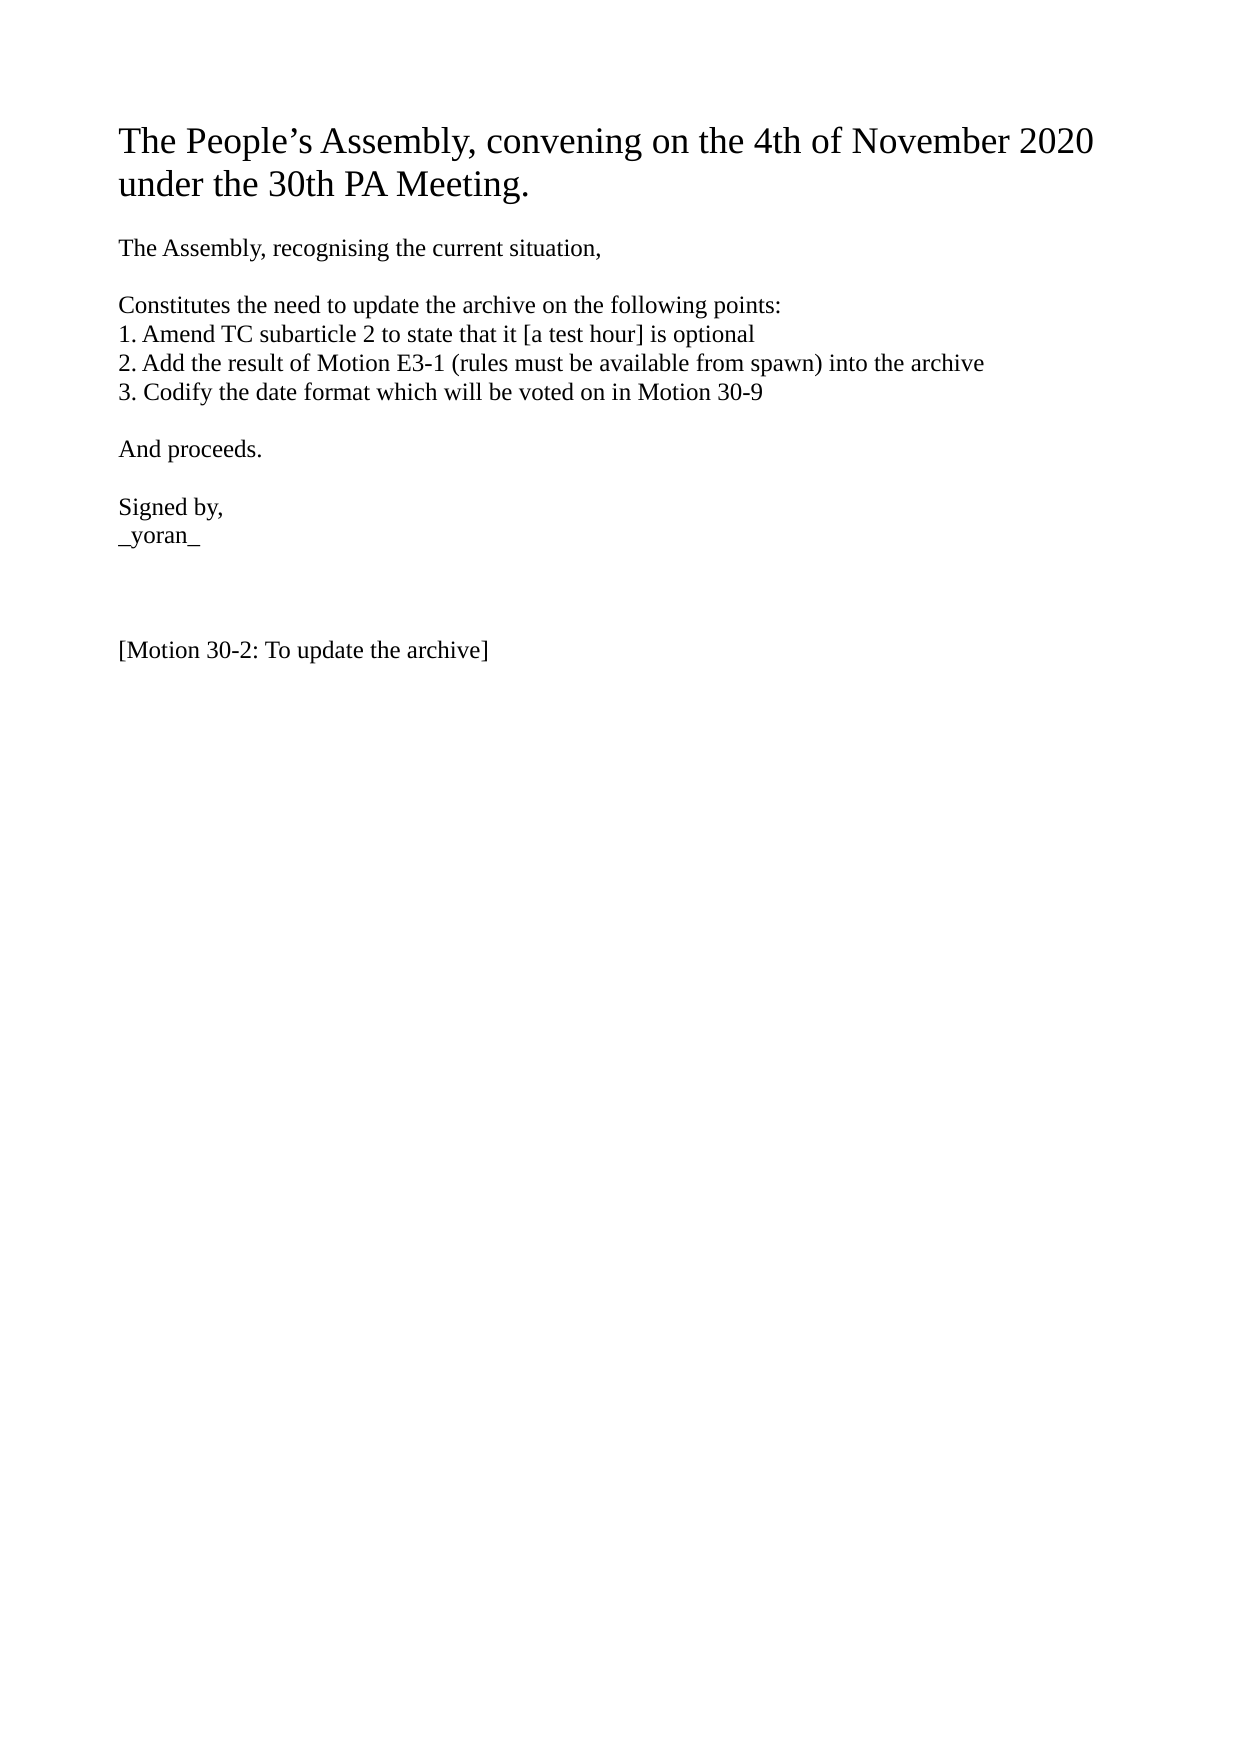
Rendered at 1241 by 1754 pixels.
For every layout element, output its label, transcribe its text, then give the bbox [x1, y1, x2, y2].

text The People’s Assembly, convening on the 4th of November 2020 under the 30th PA Meeting. [118, 118, 1122, 204]
text Signed by, [118, 492, 1122, 521]
text [Motion 30-2: To update the archive] [118, 636, 1122, 664]
text Constitutes the need to update the archive on the following points: [118, 291, 1122, 319]
text And proceeds. [118, 434, 1122, 463]
text 3. Codify the date format which will be voted on in Motion 30-9 [118, 377, 1122, 406]
text _yoran_ [118, 521, 1122, 549]
text 1. Amend TC subarticle 2 to state that it [a test hour] is optional [118, 319, 1122, 348]
text 2. Add the result of Motion E3-1 (rules must be available from spawn) into the archive [118, 348, 1122, 377]
text The Assembly, recognising the current situation, [118, 233, 1122, 262]
